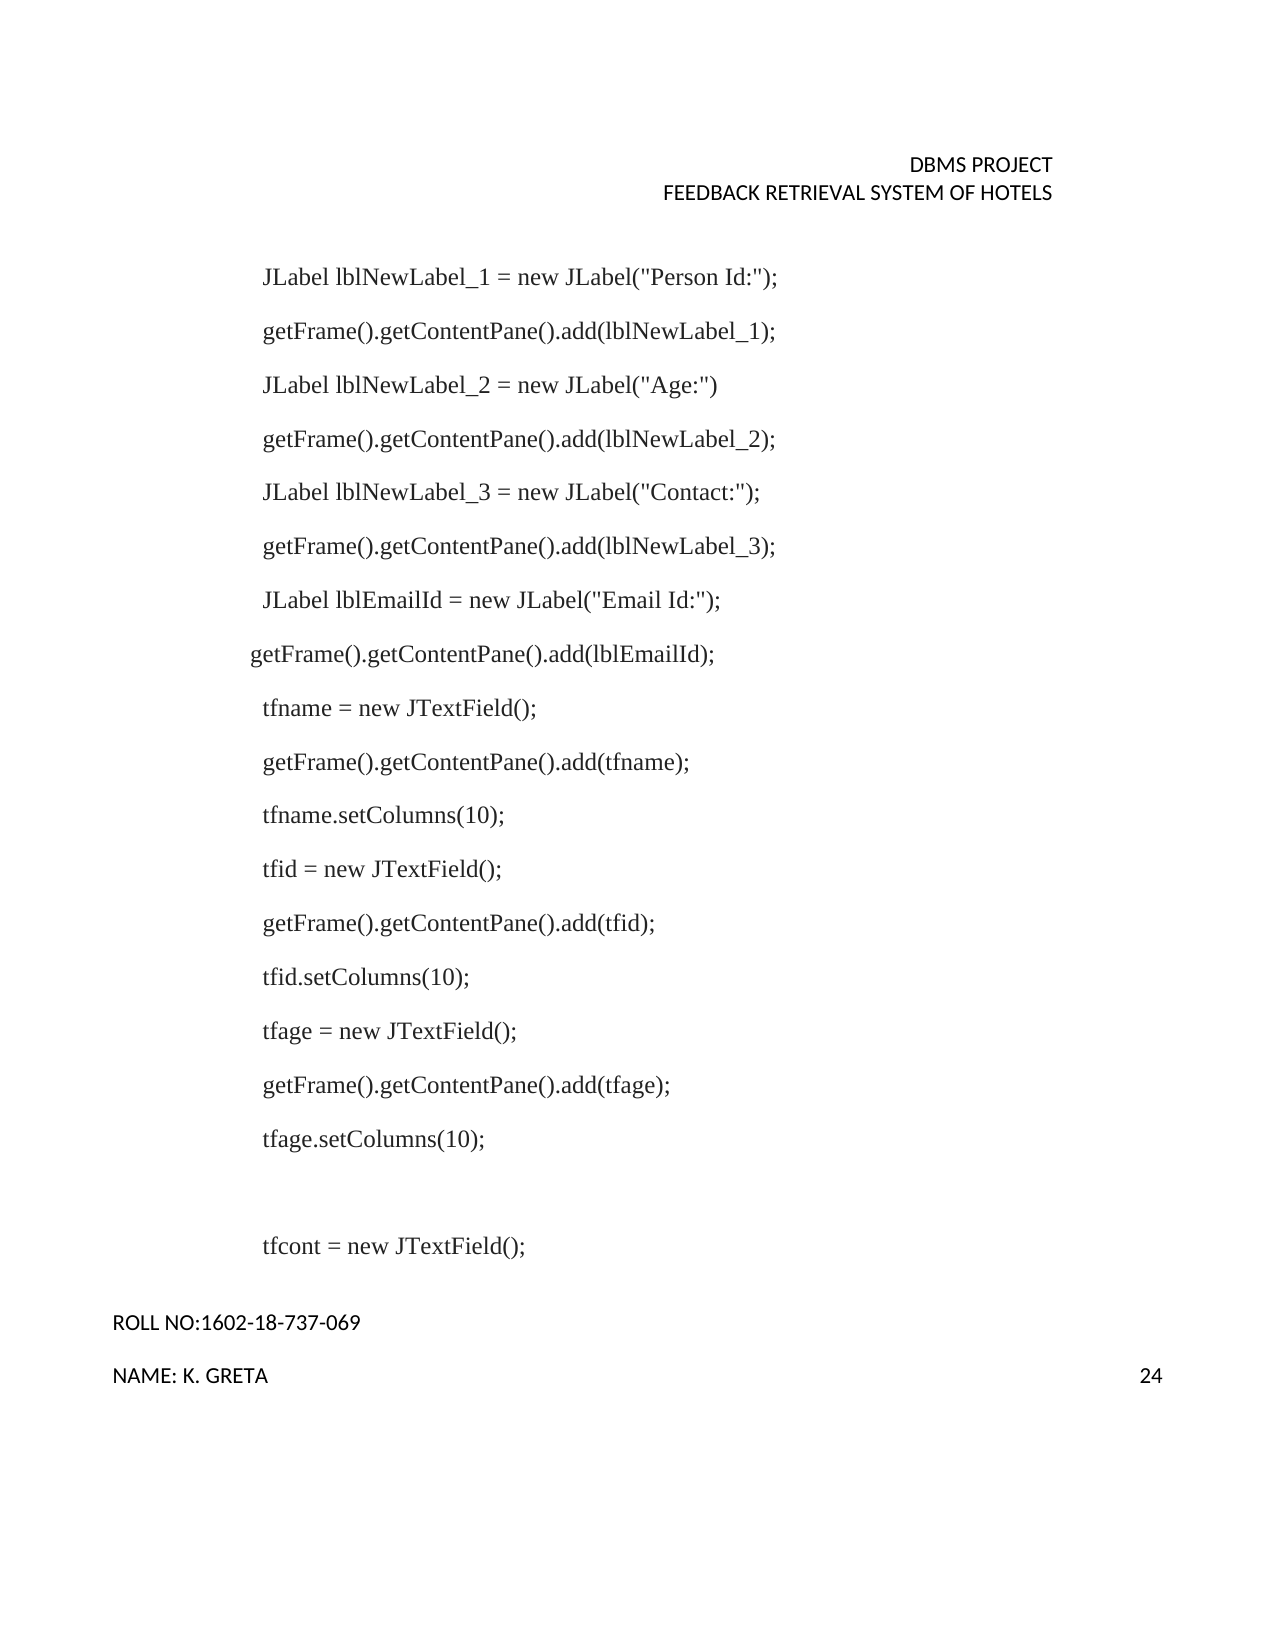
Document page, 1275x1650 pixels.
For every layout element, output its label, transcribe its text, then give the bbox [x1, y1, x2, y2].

text getFrame().getContentPane().add(tfid); [112, 908, 1162, 937]
text getFrame().getContentPane().add(lblNewLabel_3); [112, 531, 1162, 560]
text getFrame().getContentPane().add(lblNewLabel_1); [187, 316, 1162, 345]
text JLabel lblNewLabel_2 = new JLabel("Age:") [112, 370, 1162, 398]
text tfage.setColumns(10); [112, 1124, 1162, 1152]
text getFrame().getContentPane().add(lblEmailId); [112, 639, 1162, 668]
text JLabel lblEmailId = new JLabel("Email Id:"); [112, 585, 1162, 614]
text tfage = new JTextField(); [112, 1016, 1162, 1045]
text JLabel lblNewLabel_3 = new JLabel("Contact:"); [112, 477, 1162, 506]
text getFrame().getContentPane().add(tfage); [112, 1070, 1162, 1099]
text tfcont = new JTextField(); [112, 1231, 1162, 1260]
text getFrame().getContentPane().add(lblNewLabel_2); [112, 424, 1162, 452]
text tfid.setColumns(10); [112, 962, 1162, 991]
text tfname.setColumns(10); [112, 801, 1162, 829]
text tfid = new JTextField(); [112, 854, 1162, 883]
text getFrame().getContentPane().add(tfname); [112, 747, 1162, 776]
text tfname = new JTextField(); [112, 693, 1162, 722]
text JLabel lblNewLabel_1 = new JLabel("Person Id:"); [112, 262, 1162, 291]
